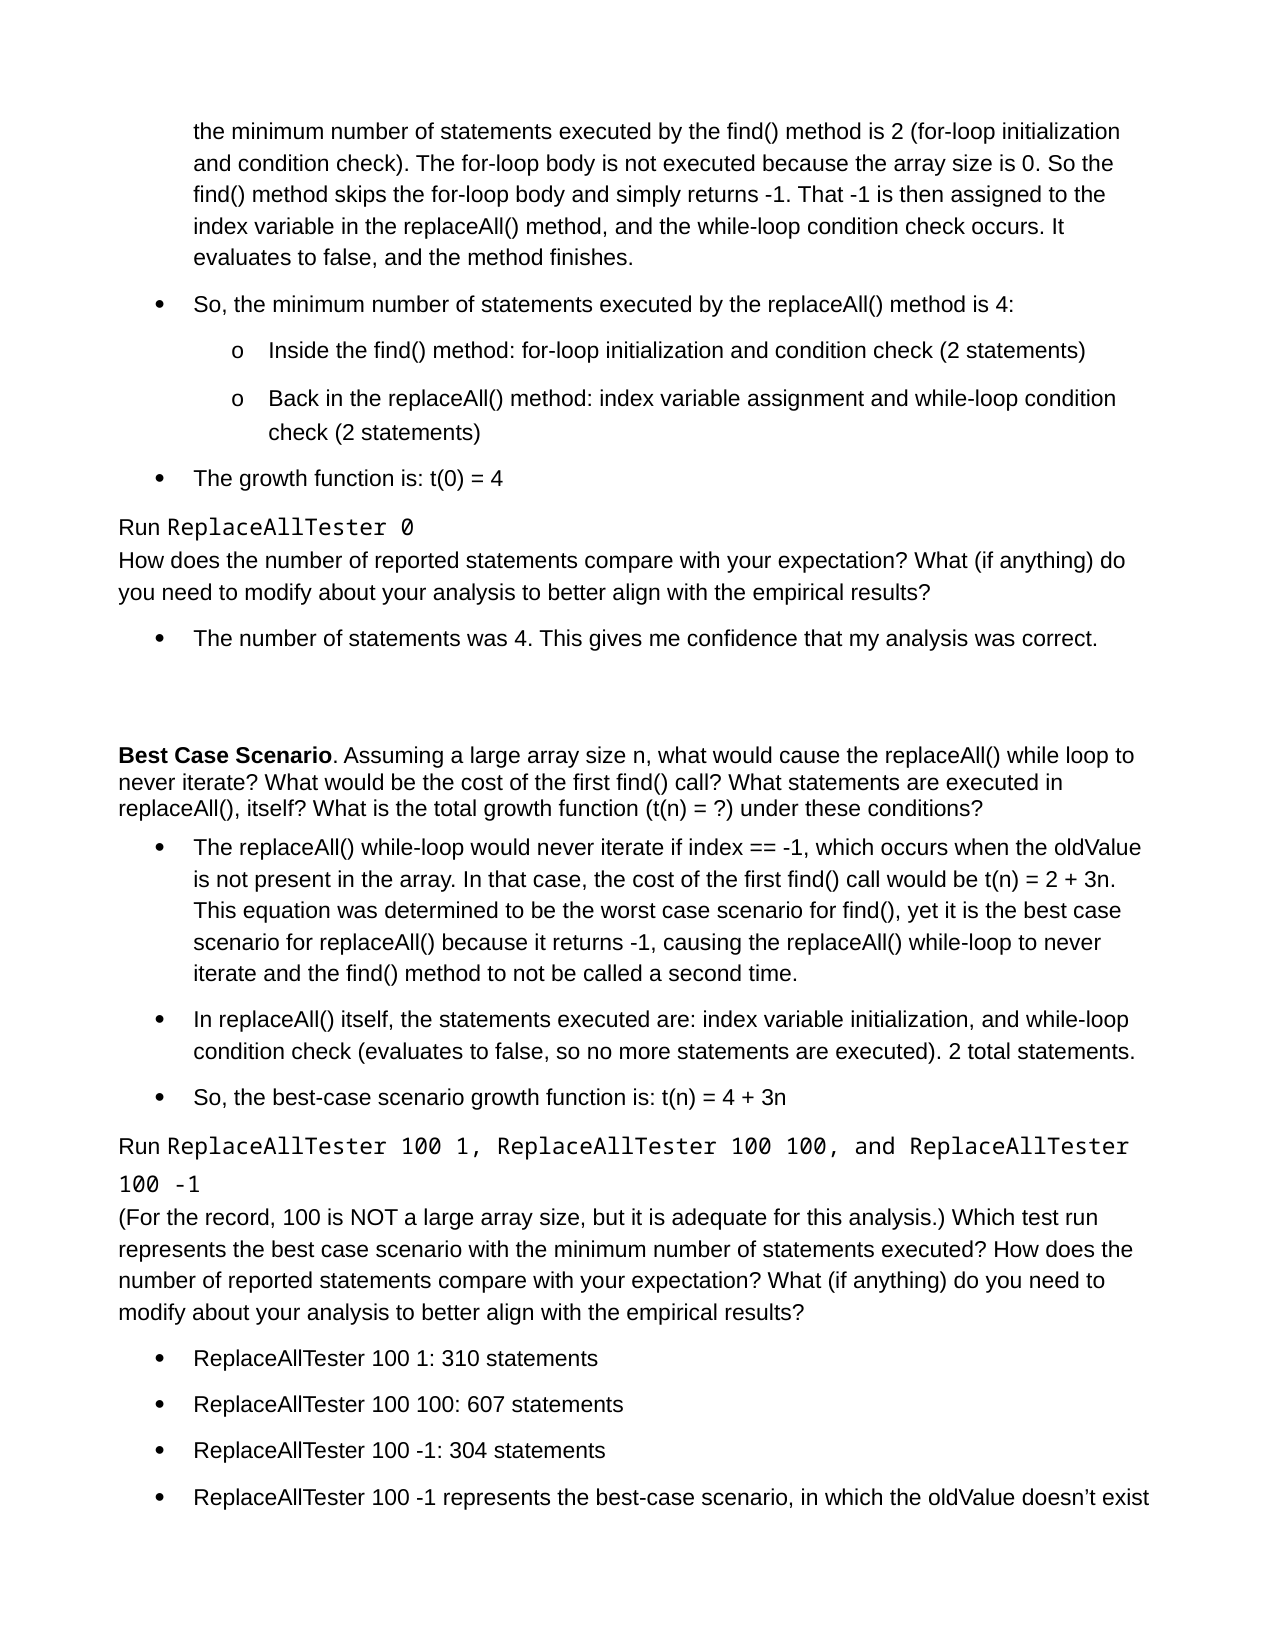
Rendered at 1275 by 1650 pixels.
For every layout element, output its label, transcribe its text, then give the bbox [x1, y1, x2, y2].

list the minimum number of statements executed by the find() method is 2 (for-loop initialization and condition check). The for-loop body is not executed because the array size is 0. So the find() method skips the for-loop body and simply returns -1. That -1 is then assigned to the index variable in the replaceAll() method, and the while-loop condition check occurs. It evaluates to false, and the method finishes. [156, 118, 1157, 271]
subtitle Best Case Scenario. Assuming a large array size n, what would cause the replaceAll() while loop to never iterate? What would be the cost of the first find() call? What statements are executed in replaceAll(), itself? What is the total growth function (t(n) = ?) under these conditions? [118, 742, 1157, 822]
list The number of statements was 4. This gives me confidence that my analysis was correct. [156, 625, 1157, 652]
list The growth function is: t(0) = 4 [156, 465, 1157, 491]
list Inside the find() method: for-loop initialization and condition check (2 statements) [231, 337, 1157, 365]
list ReplaceAllTester 100 -1: 304 statements [156, 1437, 1157, 1464]
list ReplaceAllTester 100 -1 represents the best-case scenario, in which the oldValue doesn’t exist [156, 1483, 1157, 1510]
list The replaceAll() while-loop would never iterate if index == -1, which occurs when the oldValue is not present in the array. In that case, the cost of the first find() call would be t(n) = 2 + 3n. This equation was determined to be the worst case scenario for find(), yet it is the best case scenario for replaceAll() because it returns -1, causing the replaceAll() while-loop to never iterate and the find() method to not be called a second time. [156, 834, 1157, 987]
list In replaceAll() itself, the statements executed are: index variable initialization, and while-loop condition check (evaluates to false, so no more statements are executed). 2 total statements. [156, 1006, 1157, 1064]
text Run ReplaceAllTester 100 1, ReplaceAllTester 100 100, and ReplaceAllTester 100 -1 (For the record, 100 is NOT a large array size, but it is adequate for this analysis.) Which test run represents the best case scenario with the minimum number of statements executed? How does the number of reported statements compare with your expectation? What (if anything) do you need to modify about your analysis to better align with the empirical results? [118, 1130, 1157, 1325]
text Run ReplaceAllTester 0 How does the number of reported statements compare with your expectation? What (if anything) do you need to modify about your analysis to better align with the empirical results? [118, 511, 1157, 605]
list ReplaceAllTester 100 100: 607 statements [156, 1391, 1157, 1418]
list So, the best-case scenario growth function is: t(n) = 4 + 3n [156, 1084, 1157, 1111]
list ReplaceAllTester 100 1: 310 statements [156, 1345, 1157, 1371]
list So, the minimum number of statements executed by the replaceAll() method is 4: [156, 291, 1157, 317]
list Back in the replaceAll() method: index variable assignment and while-loop condition check (2 statements) [231, 385, 1157, 445]
